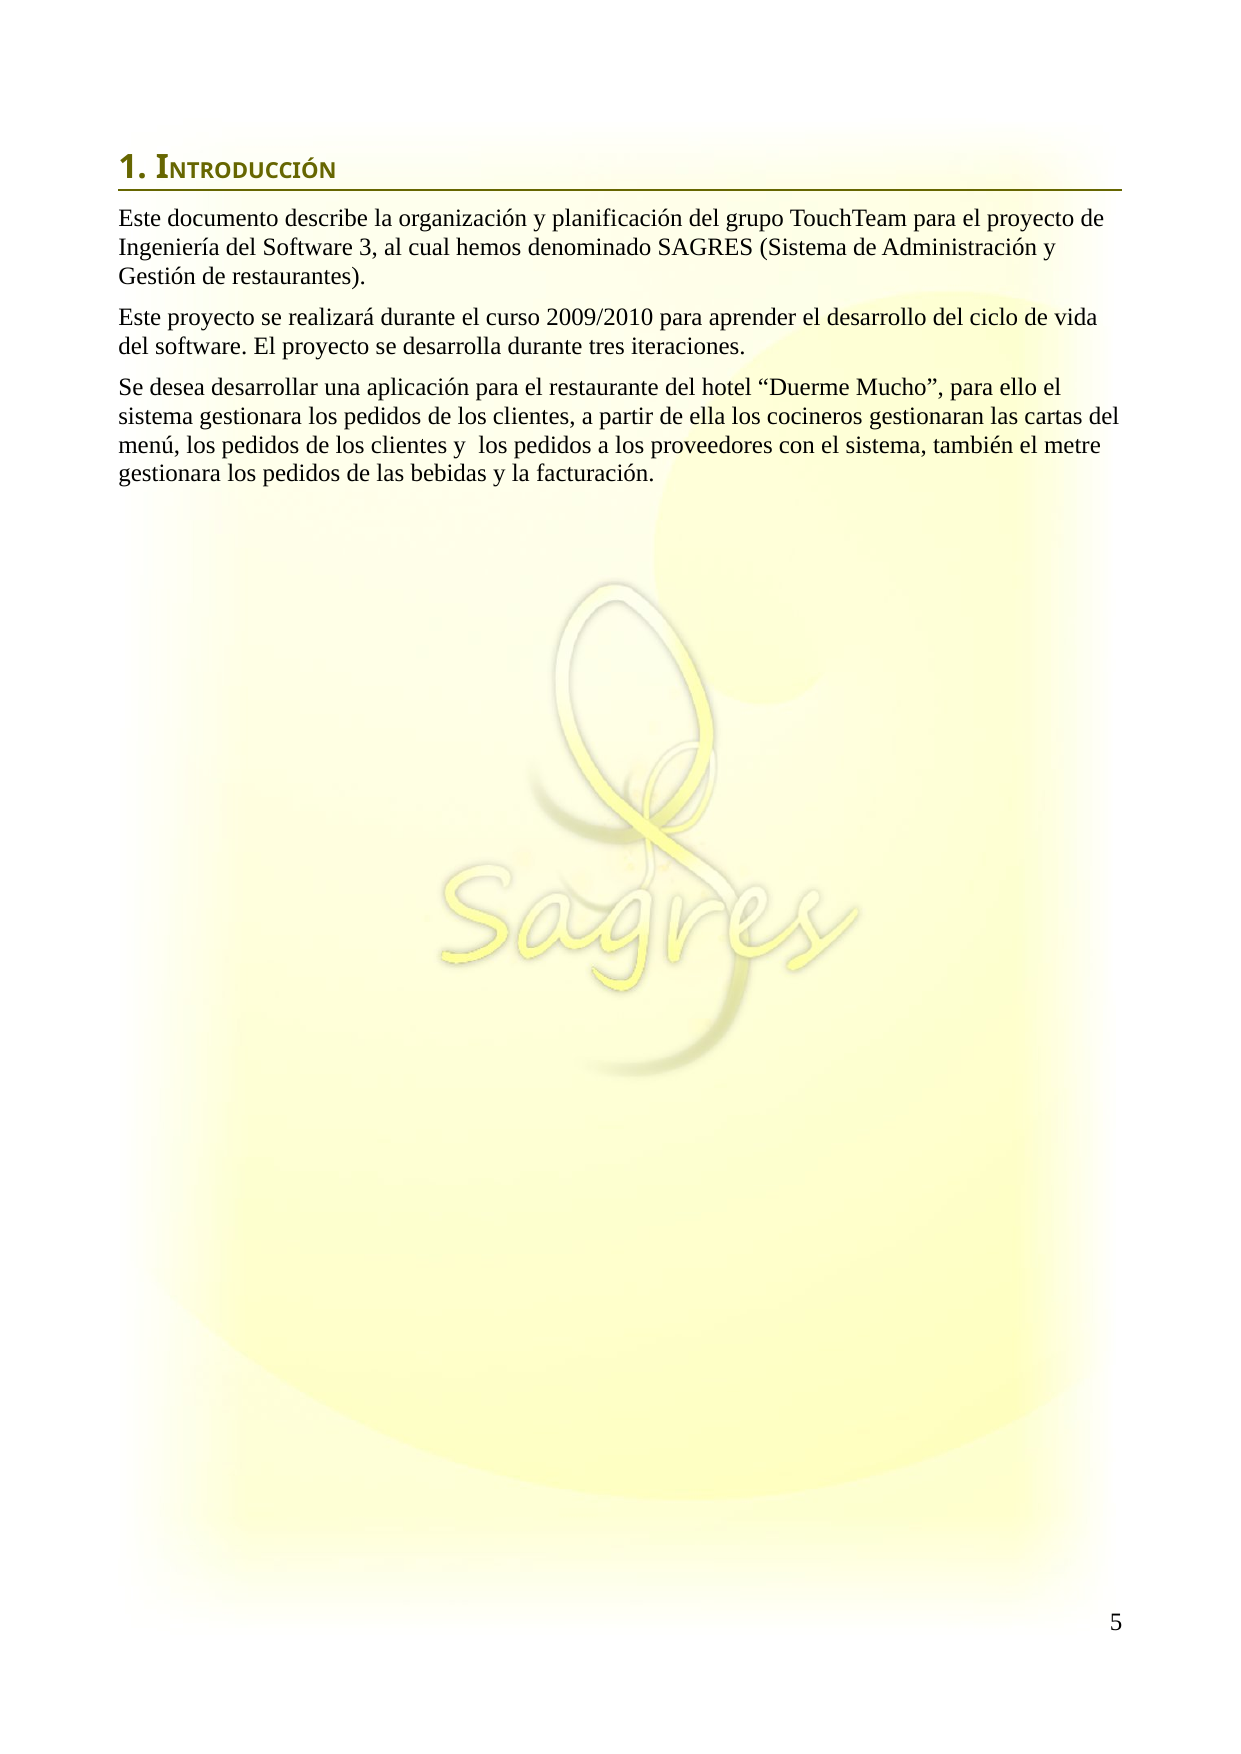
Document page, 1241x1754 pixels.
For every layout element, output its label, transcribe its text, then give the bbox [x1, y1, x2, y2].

text Este proyecto se realizará durante el curso 2009/2010 para aprender el desarrollo del ciclo de vida del software. El proyecto se desarrolla durante tres iteraciones. [118, 302, 1122, 360]
subtitle 1. Introducción [118, 143, 1122, 189]
picture [118, 360, 1122, 372]
text Este documento describe la organización y planificación del grupo TouchTeam para el proyecto de Ingeniería del Software 3, al cual hemos denominado SAGRES (Sistema de Administración y Gestión de restaurantes). [118, 203, 1122, 290]
picture [118, 191, 1122, 203]
picture [118, 487, 1122, 1636]
picture [118, 290, 1122, 302]
picture [118, 118, 1122, 143]
text Se desea desarrollar una aplicación para el restaurante del hotel “Duerme Mucho”, para ello el sistema gestionara los pedidos de los clientes, a partir de ella los cocineros gestionaran las cartas del menú, los pedidos de los clientes y los pedidos a los proveedores con el sistema, también el metre gestionara los pedidos de las bebidas y la facturación. [118, 372, 1122, 487]
